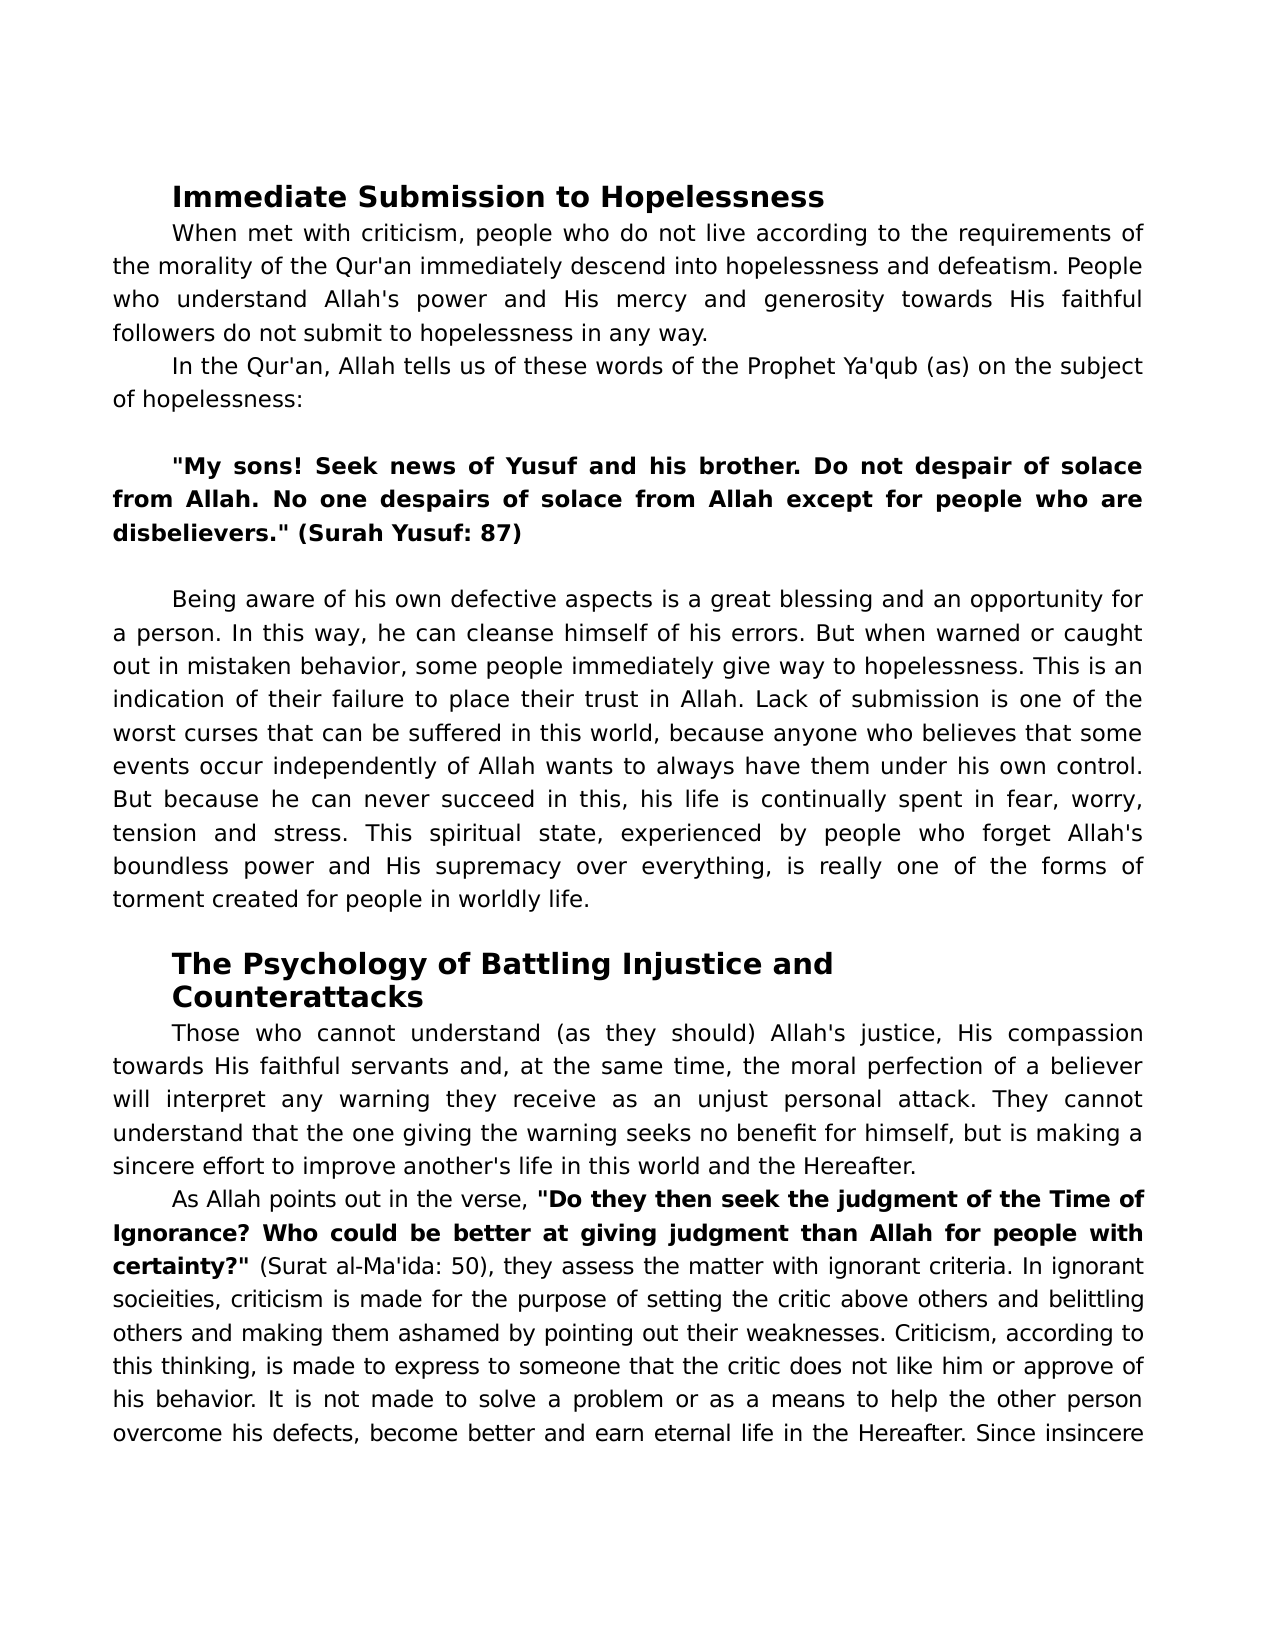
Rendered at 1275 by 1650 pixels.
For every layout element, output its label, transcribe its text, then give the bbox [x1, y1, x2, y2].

text The Psychology of Battling Injustice and [112, 948, 1145, 981]
text Immediate Submission to Hopelessness [112, 181, 1145, 214]
text Counterattacks [112, 981, 1145, 1014]
text When met with criticism, people who do not live according to the requirements of the morality of the Qur'an immediately descend into hopelessness and defeatism. People who understand Allah's power and His mercy and generosity towards His faithful followers do not submit to hopelessness in any way. [112, 214, 1145, 348]
text Being aware of his own defective aspects is a great blessing and an opportunity for a person. In this way, he can cleanse himself of his errors. But when warned or caught out in mistaken behavior, some people immediately give way to hopelessness. This is an indication of their failure to place their trust in Allah. Lack of submission is one of the worst curses that can be suffered in this world, because anyone who believes that some events occur independently of Allah wants to always have them under his own control. But because he can never succeed in this, his life is continually spent in fear, worry, tension and stress. This spiritual state, experienced by people who forget Allah's boundless power and His supremacy over everything, is really one of the forms of torment created for people in worldly life. [112, 581, 1145, 914]
text "My sons! Seek news of Yusuf and his brother. Do not despair of solace from Allah. No one despairs of solace from Allah except for people who are disbelievers." (Surah Yusuf: 87) [112, 448, 1145, 548]
text Those who cannot understand (as they should) Allah's justice, His compassion towards His faithful servants and, at the same time, the moral perfection of a believer will interpret any warning they receive as an unjust personal attack. They cannot understand that the one giving the warning seeks no benefit for himself, but is making a sincere effort to improve another's life in this world and the Hereafter. [112, 1014, 1145, 1181]
text In the Qur'an, Allah tells us of these words of the Prophet Ya'qub (as) on the subject of hopelessness: [112, 348, 1145, 414]
text As Allah points out in the verse, "Do they then seek the judgment of the Time of Ignorance? Who could be better at giving judgment than Allah for people with certainty?" (Surat al-Ma'ida: 50), they assess the matter with ignorant criteria. In ignorant socieities, criticism is made for the purpose of setting the critic above others and belittling others and making them ashamed by pointing out their weaknesses. Criticism, according to this thinking, is made to express to someone that the critic does not like him or approve of his behavior. It is not made to solve a problem or as a means to help the other person overcome his defects, become better and earn eternal life in the Hereafter. Since insincere [112, 1181, 1145, 1448]
